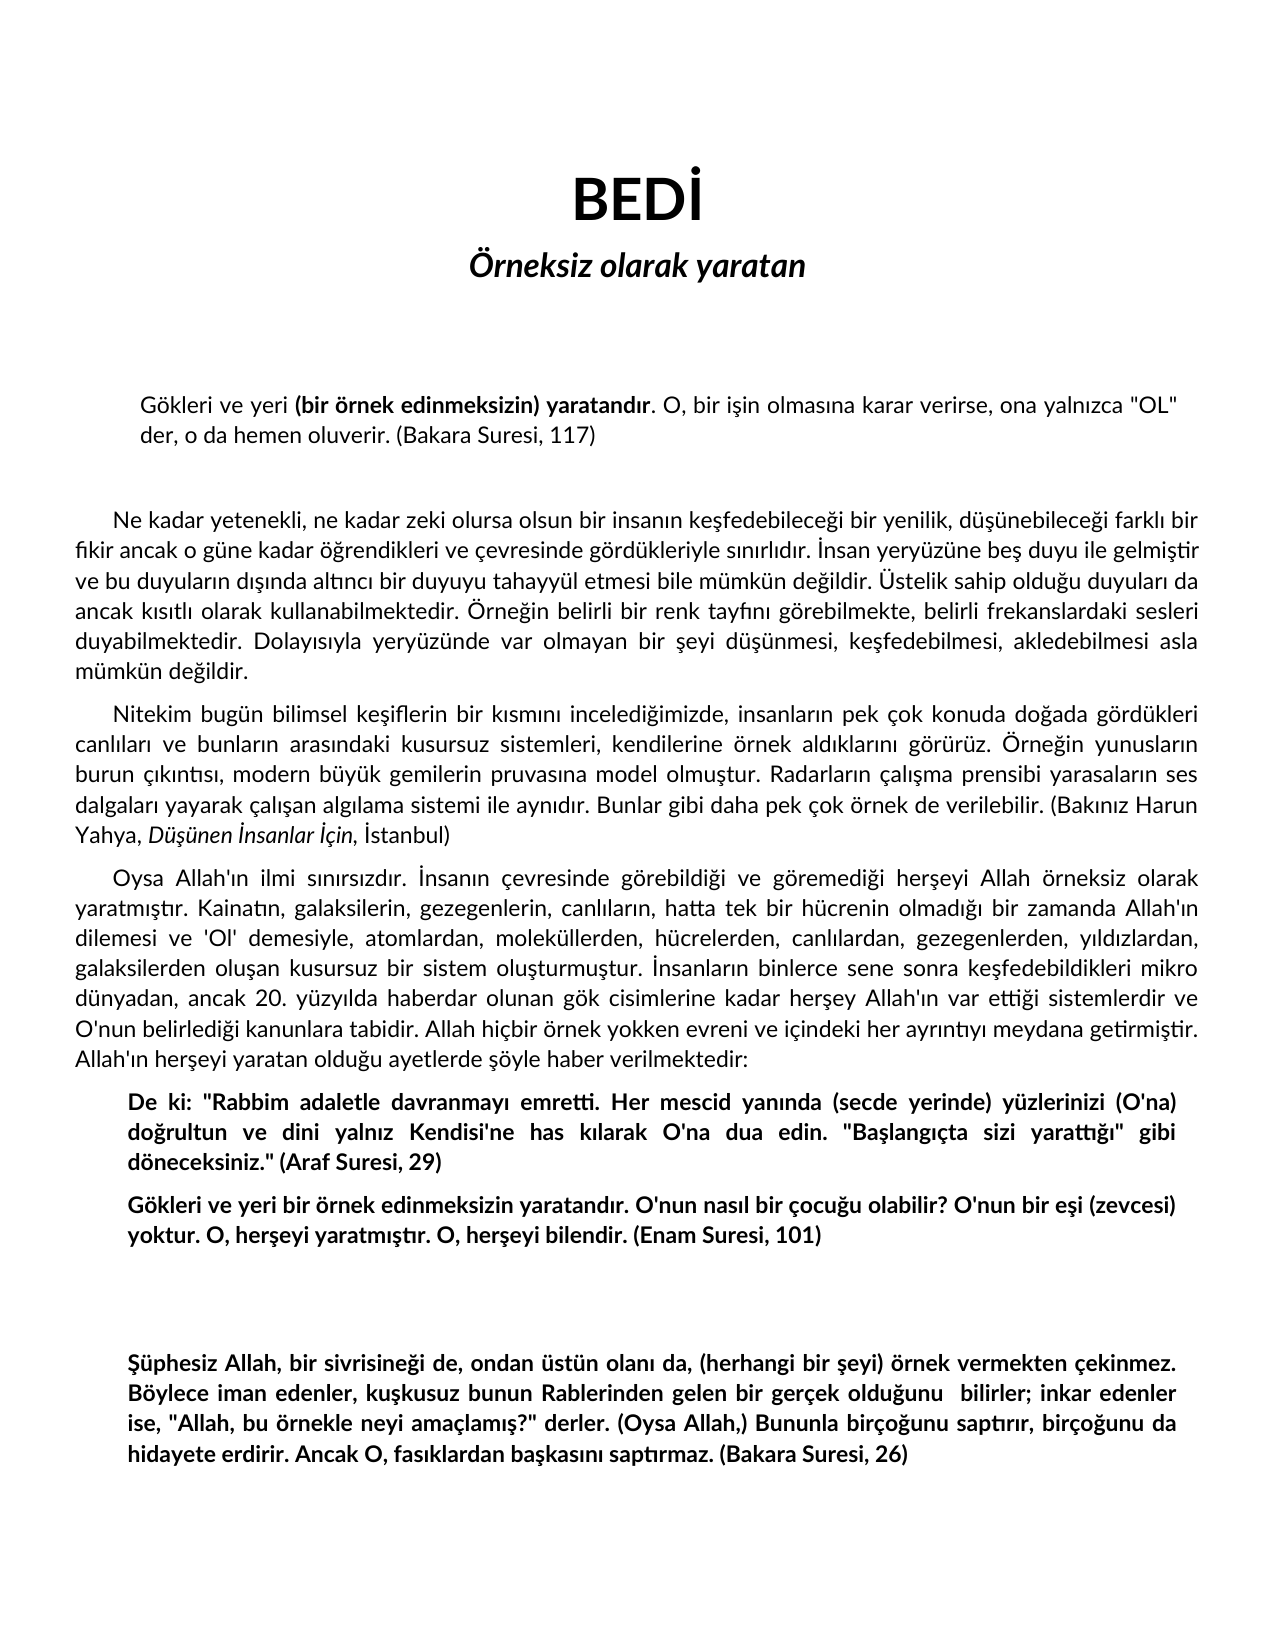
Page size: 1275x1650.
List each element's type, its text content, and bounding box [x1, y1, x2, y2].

text Örneksiz olarak yaratan [75, 245, 1200, 285]
text Ne kadar yetenekli, ne kadar zeki olursa olsun bir insanın keşfedebileceği bir yenilik, düşünebileceği farklı bir fikir ancak o güne kadar öğrendikleri ve çevresinde gördükleriyle sınırlıdır. İnsan yeryüzüne beş duyu ile gelmiştir ve bu duyuların dışında altıncı bir duyuyu tahayyül etmesi bile mümkün değildir. Üstelik sahip olduğu duyuları da ancak kısıtlı olarak kullanabilmektedir. Örneğin belirli bir renk tayfını görebilmekte, belirli frekanslardaki sesleri duyabilmektedir. Dolayısıyla yeryüzünde var olmayan bir şeyi düşünmesi, keşfedebilmesi, akledebilmesi asla mümkün değildir. [75, 506, 1200, 684]
text Oysa Allah'ın ilmi sınırsızdır. İnsanın çevresinde görebildiği ve göremediği herşeyi Allah örneksiz olarak yaratmıştır. Kainatın, galaksilerin, gezegenlerin, canlıların, hatta tek bir hücrenin olmadığı bir zamanda Allah'ın dilemesi ve 'Ol' demesiyle, atomlardan, moleküllerden, hücrelerden, canlılardan, gezegenlerden, yıldızlardan, galaksilerden oluşan kusursuz bir sistem oluşturmuştur. İnsanların binlerce sene sonra keşfedebildikleri mikro dünyadan, ancak 20. yüzyılda haberdar olunan gök cisimlerine kadar herşey Allah'ın var ettiği sistemlerdir ve O'nun belirlediği kanunlara tabidir. Allah hiçbir örnek yokken evreni ve içindeki her ayrıntıyı meydana getirmiştir. Allah'ın herşeyi yaratan olduğu ayetlerde şöyle haber verilmektedir: [75, 863, 1200, 1072]
text Nitekim bugün bilimsel keşiflerin bir kısmını incelediğimizde, insanların pek çok konuda doğada gördükleri canlıları ve bunların arasındaki kusursuz sistemleri, kendilerine örnek aldıklarını görürüz. Örneğin yunusların burun çıkıntısı, modern büyük gemilerin pruvasına model olmuştur. Radarların çalışma prensibi yarasaların ses dalgaları yayarak çalışan algılama sistemi ile aynıdır. Bunlar gibi daha pek çok örnek de verilebilir. (Bakınız Harun Yahya, Düşünen İnsanlar İçin, İstanbul) [75, 700, 1200, 848]
text Gökleri ve yeri bir örnek edinmeksizin yaratandır. O'nun nasıl bir çocuğu olabilir? O'nun bir eşi (zevcesi) yoktur. O, herşeyi yaratmıştır. O, herşeyi bilendir. (Enam Suresi, 101) [127, 1190, 1177, 1248]
text Gökleri ve yeri (bir örnek edinmeksizin) yaratandır. O, bir işin olmasına karar verirse, ona yalnızca "OL" der, o da hemen oluverir. (Bakara Suresi, 117) [140, 390, 1178, 448]
text Şüphesiz Allah, bir sivrisineği de, ondan üstün olanı da, (herhangi bir şeyi) örnek vermekten çekinmez. Böylece iman edenler, kuşkusuz bunun Rablerinden gelen bir gerçek olduğunu bilirler; inkar edenler ise, "Allah, bu örnekle neyi amaçlamış?" derler. (Oysa Allah,) Bununla birçoğunu saptırır, birçoğunu da hidayete erdirir. Ancak O, fasıklardan başkasını saptırmaz. (Bakara Suresi, 26) [127, 1349, 1177, 1467]
subtitle BEDİ [75, 162, 1200, 232]
text De ki: "Rabbim adaletle davranmayı emretti. Her mescid yanında (secde yerinde) yüzlerinizi (O'na) doğrultun ve dini yalnız Kendisi'ne has kılarak O'na dua edin. "Başlangıçta sizi yarattığı" gibi döneceksiniz." (Araf Suresi, 29) [127, 1087, 1177, 1175]
